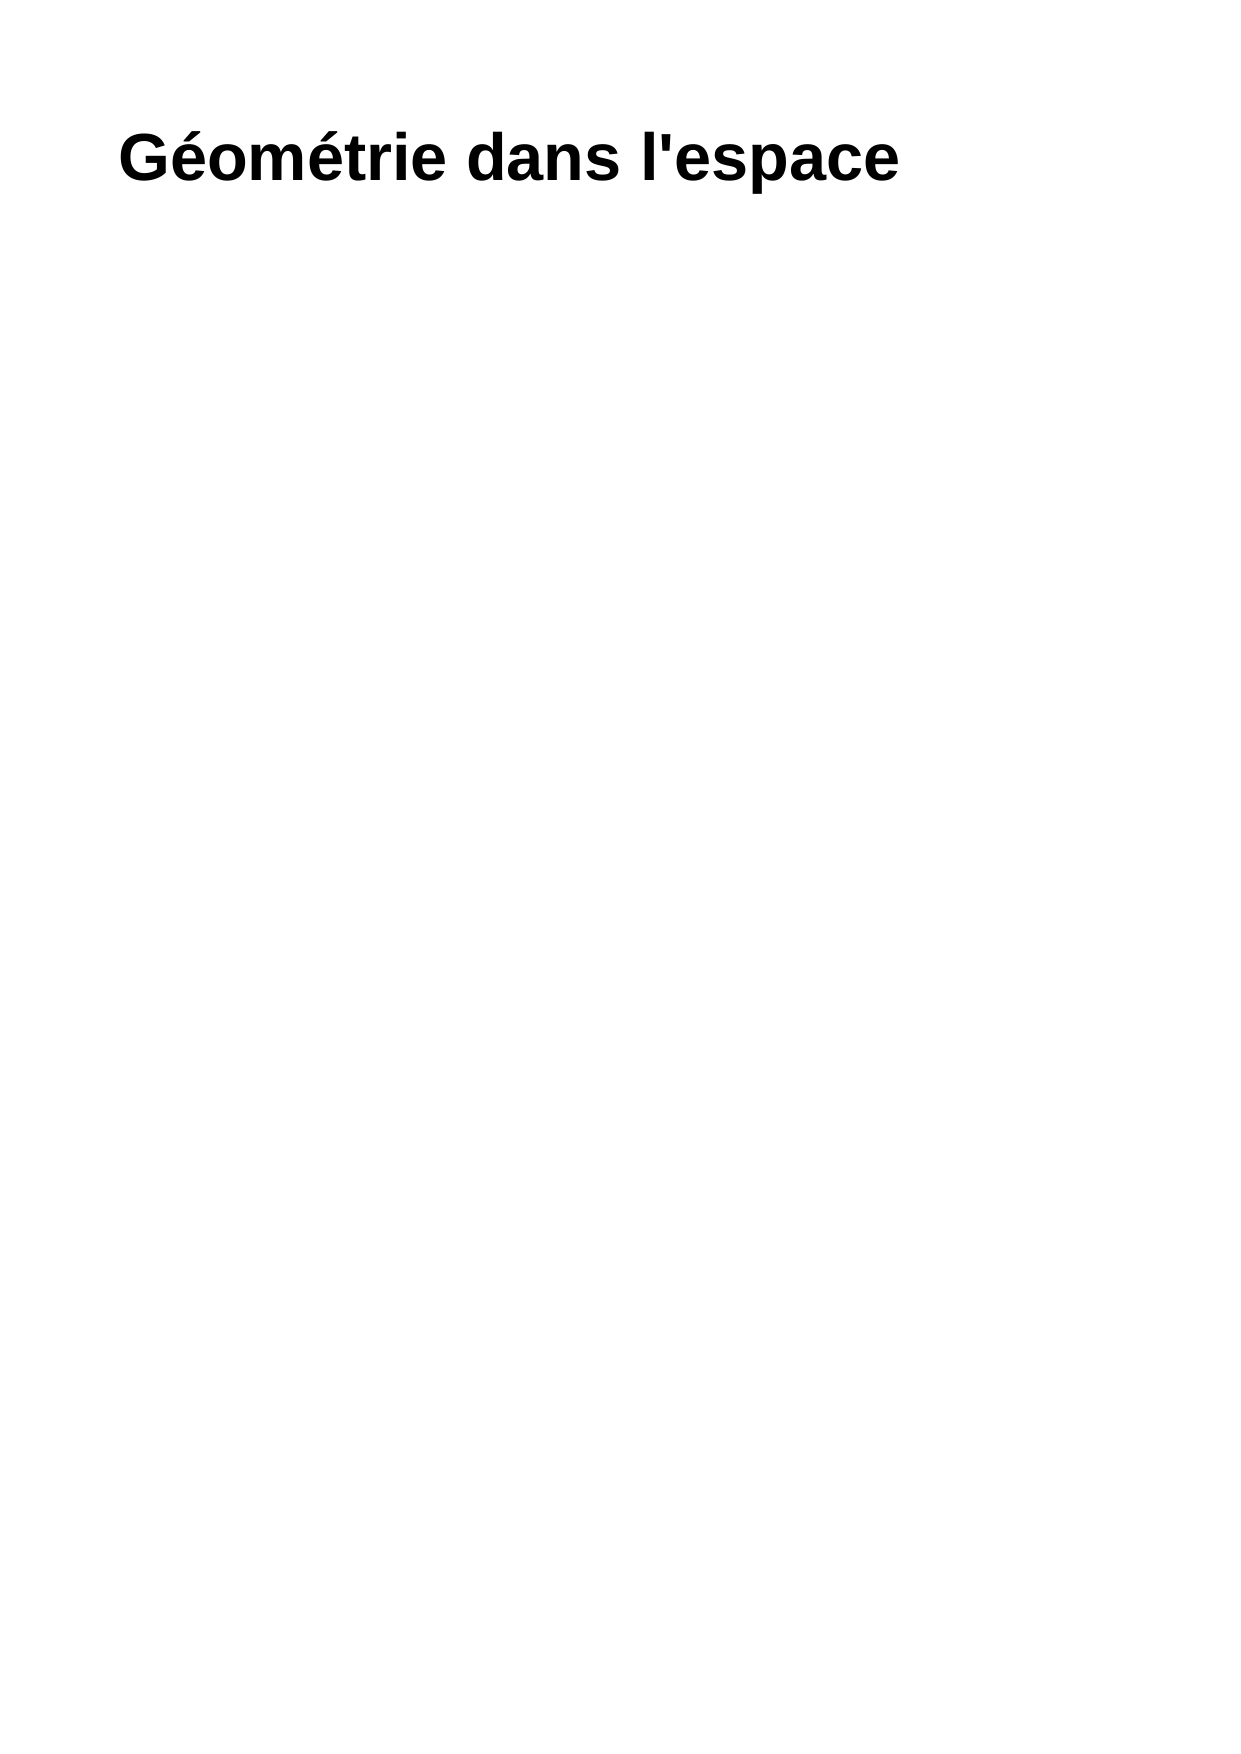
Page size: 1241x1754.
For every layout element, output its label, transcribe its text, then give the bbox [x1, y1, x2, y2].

subtitle Géométrie dans l'espace [118, 118, 1122, 195]
